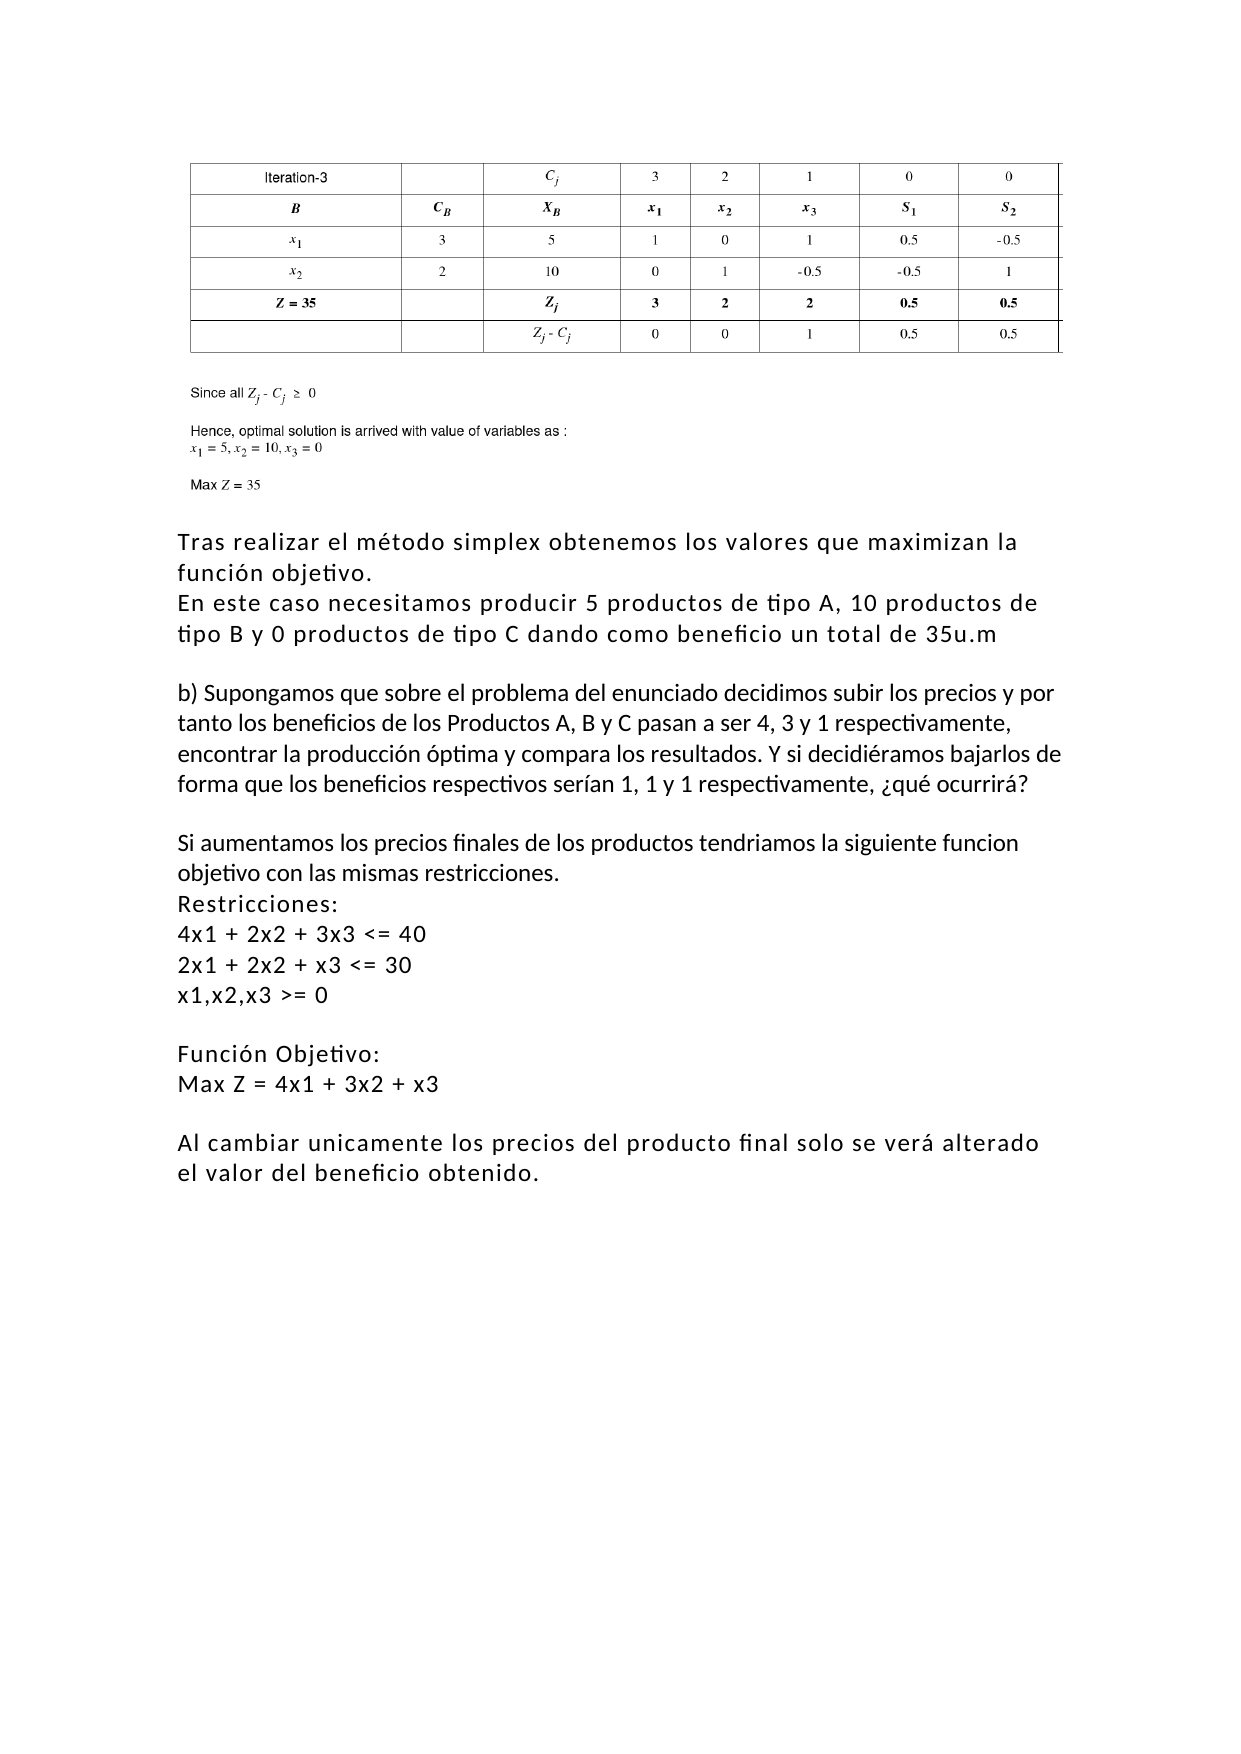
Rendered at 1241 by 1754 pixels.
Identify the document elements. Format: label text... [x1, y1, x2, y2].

text Al cambiar unicamente los precios del producto final solo se verá alterado el valor del beneficio obtenido. [177, 1127, 1063, 1188]
text Función Objetivo: [177, 1038, 1063, 1068]
text Tras realizar el método simplex obtenemos los valores que maximizan la función objetivo. [177, 527, 1063, 588]
text Si aumentamos los precios finales de los productos tendriamos la siguiente funcion objetivo con las mismas restricciones. Restricciones: [177, 827, 1063, 918]
picture [177, 147, 1063, 499]
text b) Supongamos que sobre el problema del enunciado decidimos subir los precios y por tanto los beneficios de los Productos A, B y C pasan a ser 4, 3 y 1 respectivamente, encontrar la producción óptima y compara los resultados. Y si decidiéramos bajarlos de forma que los beneficios respectivos serían 1, 1 y 1 respectivamente, ¿qué ocurrirá? [177, 677, 1063, 799]
text En este caso necesitamos producir 5 productos de tipo A, 10 productos de tipo B y 0 productos de tipo C dando como beneficio un total de 35u.m [177, 588, 1063, 649]
text x1,x2,x3 >= 0 [177, 979, 1063, 1010]
text Max Z = 4x1 + 3x2 + x3 [177, 1068, 1063, 1099]
text 4x1 + 2x2 + 3x3 <= 40 [177, 918, 1063, 949]
text 2x1 + 2x2 + x3 <= 30 [177, 949, 1063, 979]
